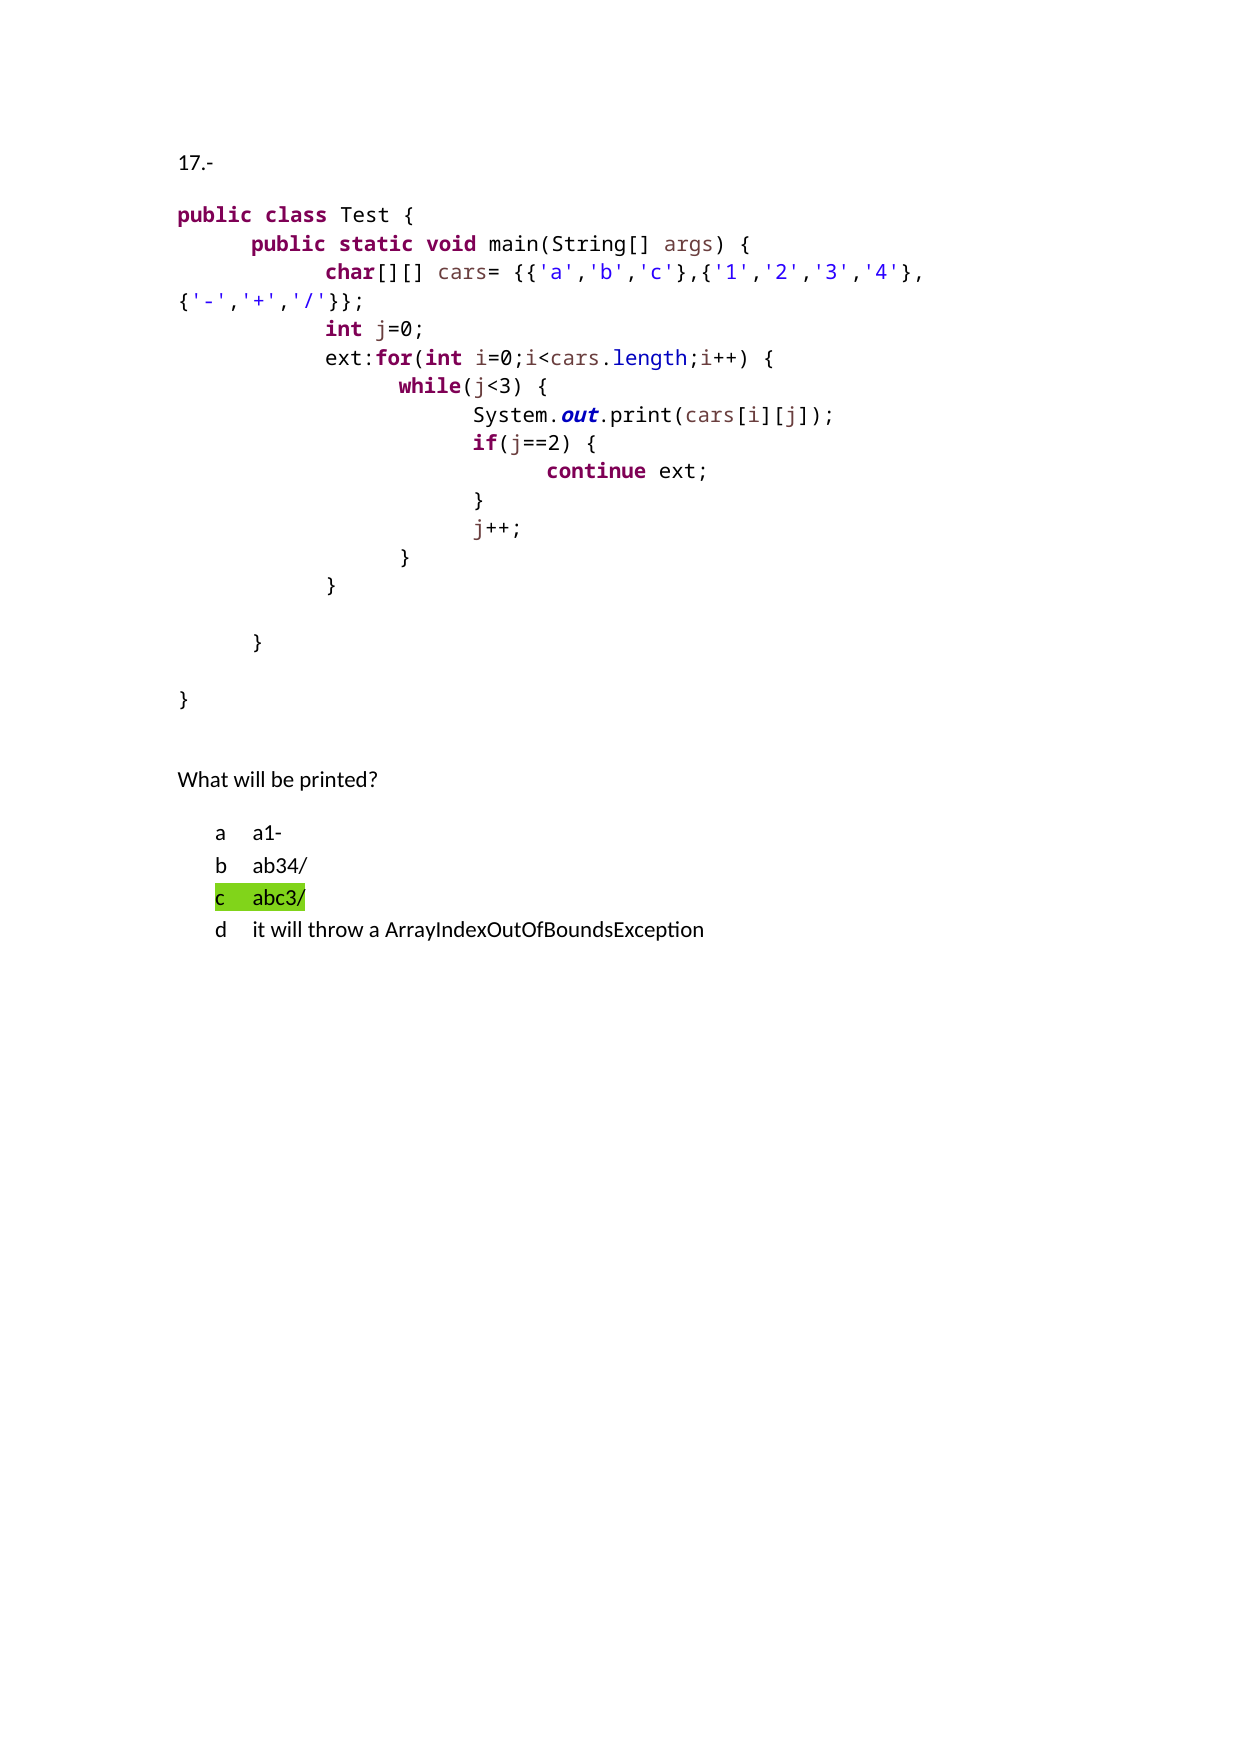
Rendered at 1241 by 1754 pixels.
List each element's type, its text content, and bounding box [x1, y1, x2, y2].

text char[][] cars= {{'a','b','c'},{'1','2','3','4'},{'-','+','/'}}; [177, 257, 1063, 314]
list abc3/ [215, 883, 1063, 911]
text } [177, 570, 1063, 599]
text What will be printed? [177, 766, 1063, 793]
text ext:for(int i=0;i<cars.length;i++) { [177, 343, 1063, 371]
text System.out.print(cars[i][j]); [177, 400, 1063, 428]
text } [177, 485, 1063, 513]
text } [177, 627, 1063, 656]
list ab34/ [215, 851, 1063, 879]
text public class Test { [177, 201, 1063, 229]
text if(j==2) { [177, 428, 1063, 457]
text continue ext; [177, 457, 1063, 485]
text } [177, 542, 1063, 570]
text public static void main(String[] args) { [177, 229, 1063, 257]
list it will throw a ArrayIndexOutOfBoundsException [215, 915, 1063, 943]
text 17.- [177, 148, 1063, 176]
text while(j<3) { [177, 371, 1063, 400]
text int j=0; [177, 314, 1063, 343]
text j++; [177, 513, 1063, 542]
text } [177, 684, 1063, 712]
list a1- [215, 818, 1063, 847]
